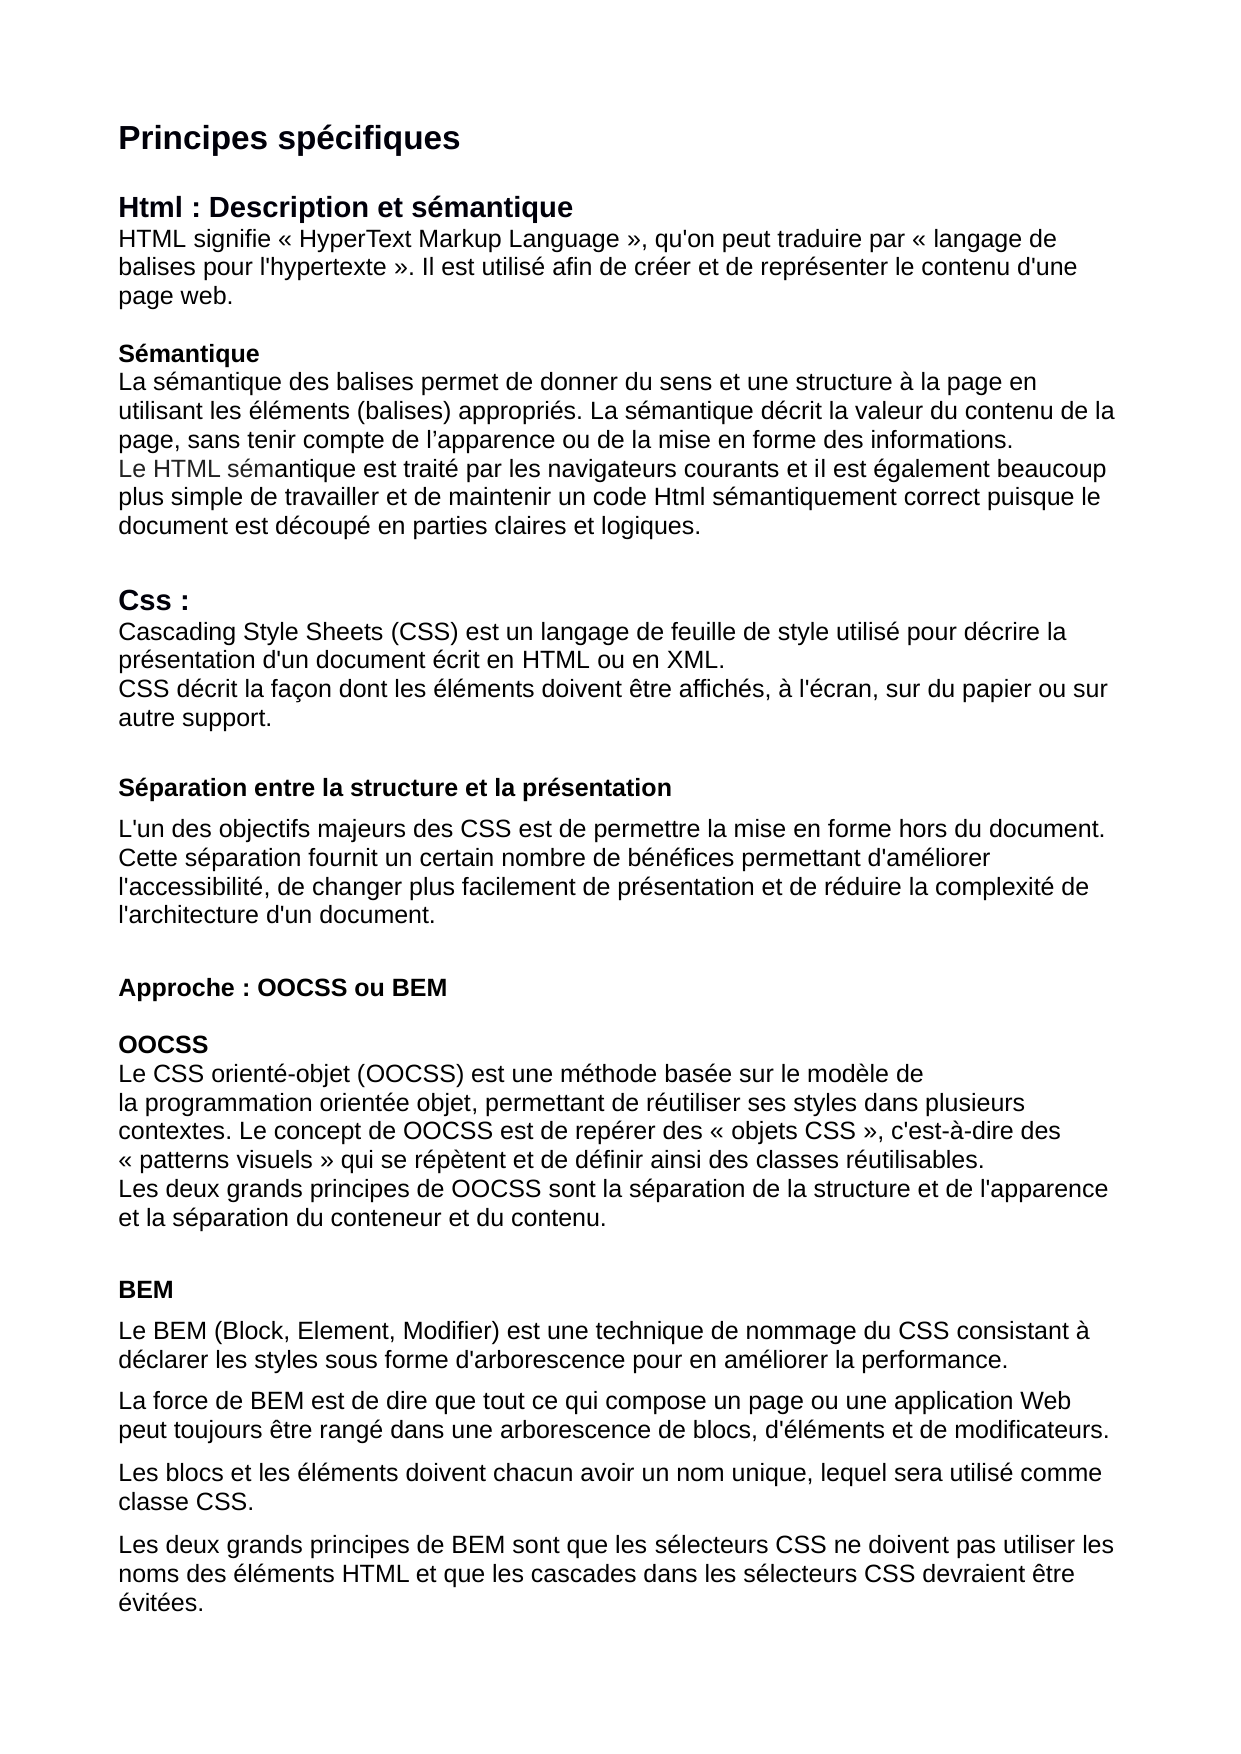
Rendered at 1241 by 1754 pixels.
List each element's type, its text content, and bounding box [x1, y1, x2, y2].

text L'un des objectifs majeurs des CSS est de permettre la mise en forme hors du document. Cette séparation fournit un certain nombre de bénéfices permettant d'améliorer l'accessibilité, de changer plus facilement de présentation et de réduire la complexité de l'architecture d'un document. [118, 814, 1122, 929]
text Les blocs et les éléments doivent chacun avoir un nom unique, lequel sera utilisé comme classe CSS. [118, 1458, 1122, 1516]
text Html : Description et sémantique [118, 190, 1122, 224]
text Cascading Style Sheets (CSS) est un langage de feuille de style utilisé pour décrire la présentation d'un document écrit en HTML ou en XML. [118, 617, 1122, 674]
text HTML signifie « HyperText Markup Language », qu'on peut traduire par « langage de balises pour l'hypertexte ». Il est utilisé afin de créer et de représenter le contenu d'une page web. [118, 224, 1122, 310]
text Le HTML sémantique est traité par les navigateurs courants et il est également beaucoup plus simple de travailler et de maintenir un code Html sémantiquement correct puisque le document est découpé en parties claires et logiques. [118, 454, 1122, 540]
subtitle Séparation entre la structure et la présentation [118, 773, 1122, 802]
text Sémantique [118, 339, 1122, 367]
text La sémantique des balises permet de donner du sens et une structure à la page en utilisant les éléments (balises) appropriés. La sémantique décrit la valeur du contenu de la page, sans tenir compte de l’apparence ou de la mise en forme des informations. [118, 367, 1122, 454]
text Le CSS orienté-objet (OOCSS) est une méthode basée sur le modèle de la programmation orientée objet, permettant de réutiliser ses styles dans plusieurs contextes. Le concept de OOCSS est de repérer des « objets CSS », c'est-à-dire des « patterns visuels » qui se répètent et de définir ainsi des classes réutilisables. [118, 1059, 1122, 1174]
subtitle Le BEM (Block, Element, Modifier) est une technique de nommage du CSS consistant à déclarer les styles sous forme d'arborescence pour en améliorer la performance. [118, 1316, 1122, 1373]
subtitle BEM [118, 1275, 1122, 1303]
text Principes spécifiques [118, 118, 1122, 157]
text Approche : OOCSS ou BEM [118, 973, 1122, 1001]
text La force de BEM est de dire que tout ce qui compose un page ou une application Web peut toujours être rangé dans une arborescence de blocs, d'éléments et de modificateurs. [118, 1386, 1122, 1443]
text OOCSS [118, 1030, 1122, 1059]
text Les deux grands principes de OOCSS sont la séparation de la structure et de l'apparence et la séparation du conteneur et du contenu. [118, 1174, 1122, 1231]
text Css : [118, 583, 1122, 617]
text Les deux grands principes de BEM sont que les sélecteurs CSS ne doivent pas utiliser les noms des éléments HTML et que les cascades dans les sélecteurs CSS devraient être évitées. [118, 1530, 1122, 1616]
text CSS décrit la façon dont les éléments doivent être affichés, à l'écran, sur du papier ou sur autre support. [118, 674, 1122, 732]
